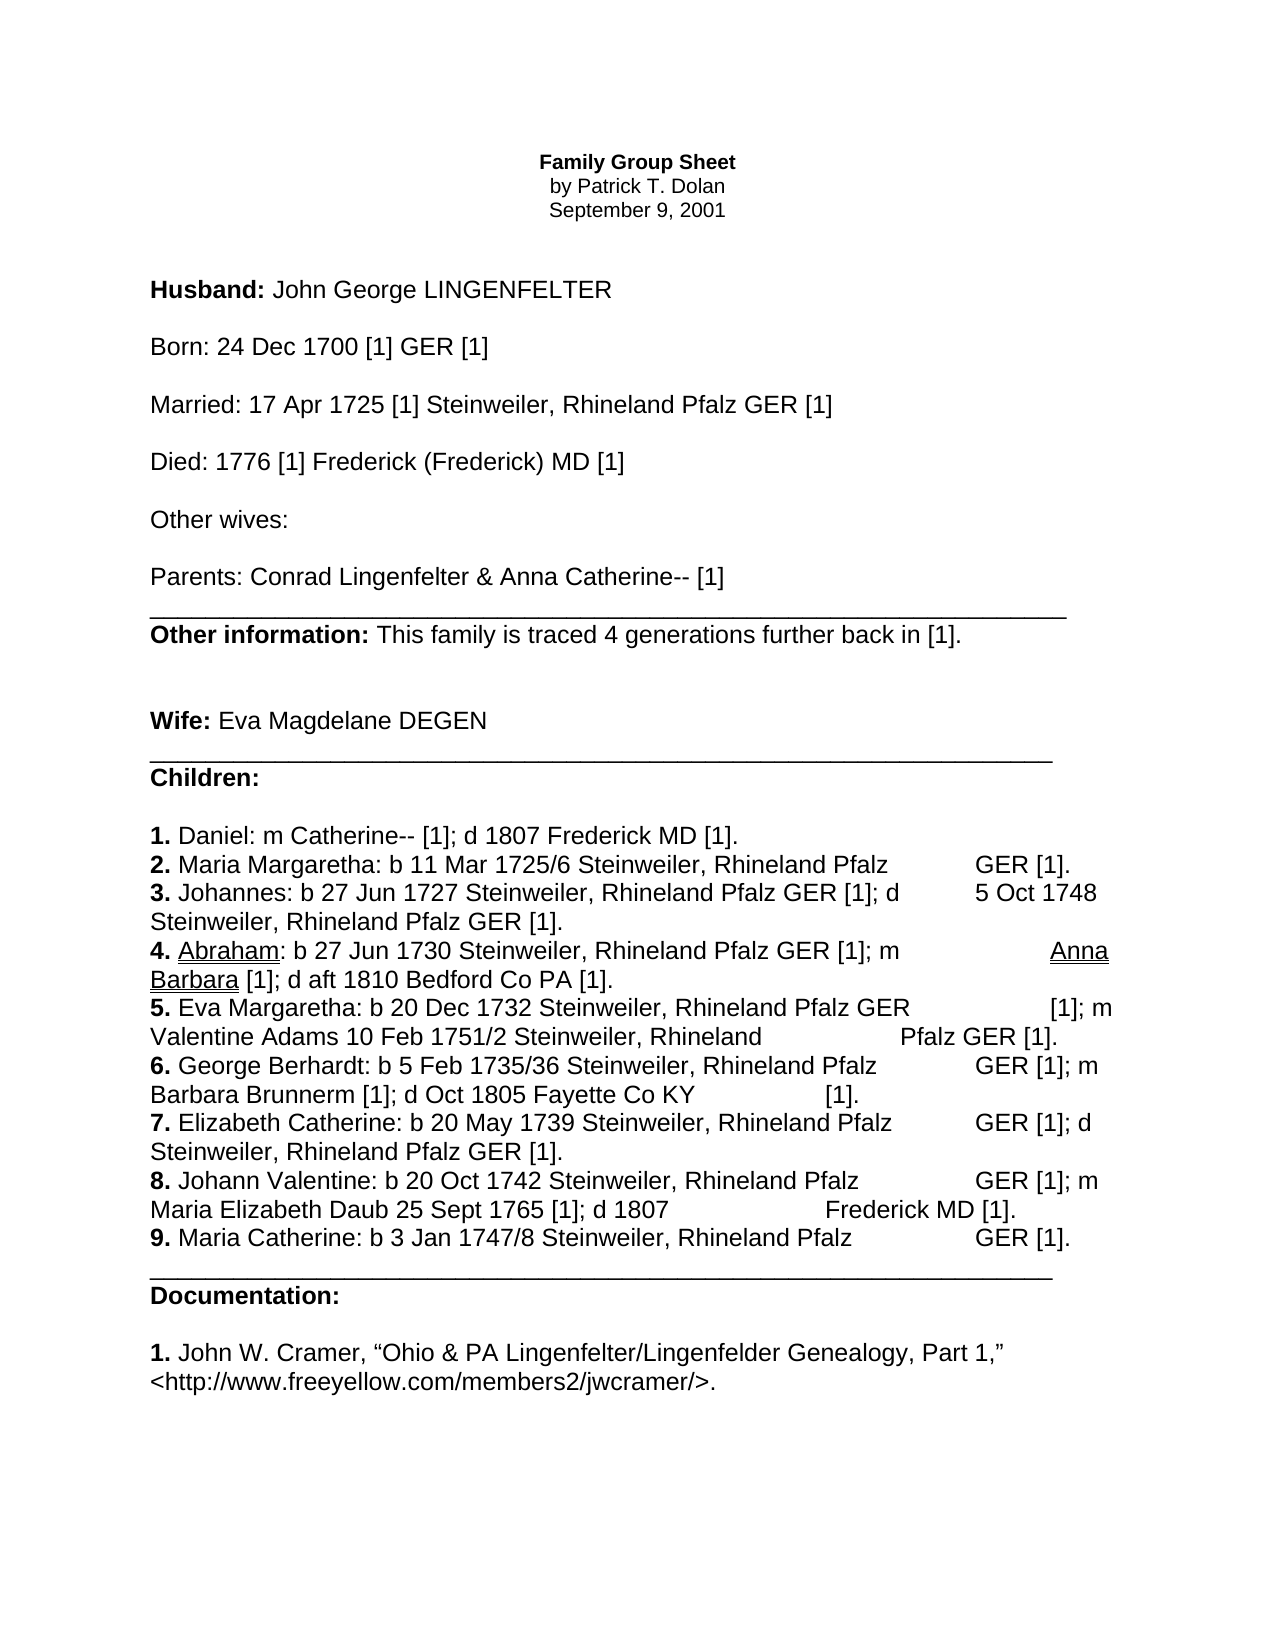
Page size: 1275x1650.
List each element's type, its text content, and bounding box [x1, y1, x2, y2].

text Other wives: [150, 504, 1125, 533]
text Wife: Eva Magdelane DEGEN [150, 706, 1125, 734]
text Family Group Sheet [150, 150, 1125, 174]
text Married: 17 Apr 1725 [1] Steinweiler, Rhineland Pfalz GER [1] [150, 389, 1125, 418]
text 7. Elizabeth Catherine: b 20 May 1739 Steinweiler, Rhineland Pfalz GER [1]; d Steinweiler, Rhineland Pfalz GER [1]. [150, 1108, 1125, 1166]
text 9. Maria Catherine: b 3 Jan 1747/8 Steinweiler, Rhineland Pfalz GER [1]. [150, 1223, 1125, 1252]
text 4. Abraham: b 27 Jun 1730 Steinweiler, Rhineland Pfalz GER [1]; m Anna Barbara [1]; d aft 1810 Bedford Co PA [1]. [150, 936, 1125, 993]
text Parents: Conrad Lingenfelter & Anna Catherine-- [1] __________________________________________________________________ [150, 562, 1125, 619]
text 5. Eva Margaretha: b 20 Dec 1732 Steinweiler, Rhineland Pfalz GER [1]; m Valentine Adams 10 Feb 1751/2 Steinweiler, Rhineland Pfalz GER [1]. [150, 993, 1125, 1051]
text 6. George Berhardt: b 5 Feb 1735/36 Steinweiler, Rhineland Pfalz GER [1]; m Barbara Brunnerm [1]; d Oct 1805 Fayette Co KY [1]. [150, 1051, 1125, 1108]
text Other information: This family is traced 4 generations further back in [1]. [150, 619, 1125, 648]
text _________________________________________________________________ [150, 734, 1125, 763]
text Documentation: [150, 1281, 1125, 1309]
text 1. John W. Cramer, “Ohio & PA Lingenfelter/Lingenfelder Genealogy, Part 1,” <http://www.freeyellow.com/members2/jwcramer/>. [150, 1338, 1125, 1396]
text 3. Johannes: b 27 Jun 1727 Steinweiler, Rhineland Pfalz GER [1]; d 5 Oct 1748 Steinweiler, Rhineland Pfalz GER [1]. [150, 878, 1125, 936]
text _________________________________________________________________ [150, 1252, 1125, 1281]
text Born: 24 Dec 1700 [1] GER [1] [150, 332, 1125, 361]
text September 9, 2001 [150, 198, 1125, 222]
text Children: [150, 763, 1125, 792]
text 1. Daniel: m Catherine-- [1]; d 1807 Frederick MD [1]. [150, 821, 1125, 849]
text by Patrick T. Dolan [150, 174, 1125, 198]
text 8. Johann Valentine: b 20 Oct 1742 Steinweiler, Rhineland Pfalz GER [1]; m Maria Elizabeth Daub 25 Sept 1765 [1]; d 1807 Frederick MD [1]. [150, 1166, 1125, 1223]
text 2. Maria Margaretha: b 11 Mar 1725/6 Steinweiler, Rhineland Pfalz GER [1]. [150, 849, 1125, 878]
text Died: 1776 [1] Frederick (Frederick) MD [1] [150, 447, 1125, 476]
text Husband: John George LINGENFELTER [150, 274, 1125, 303]
